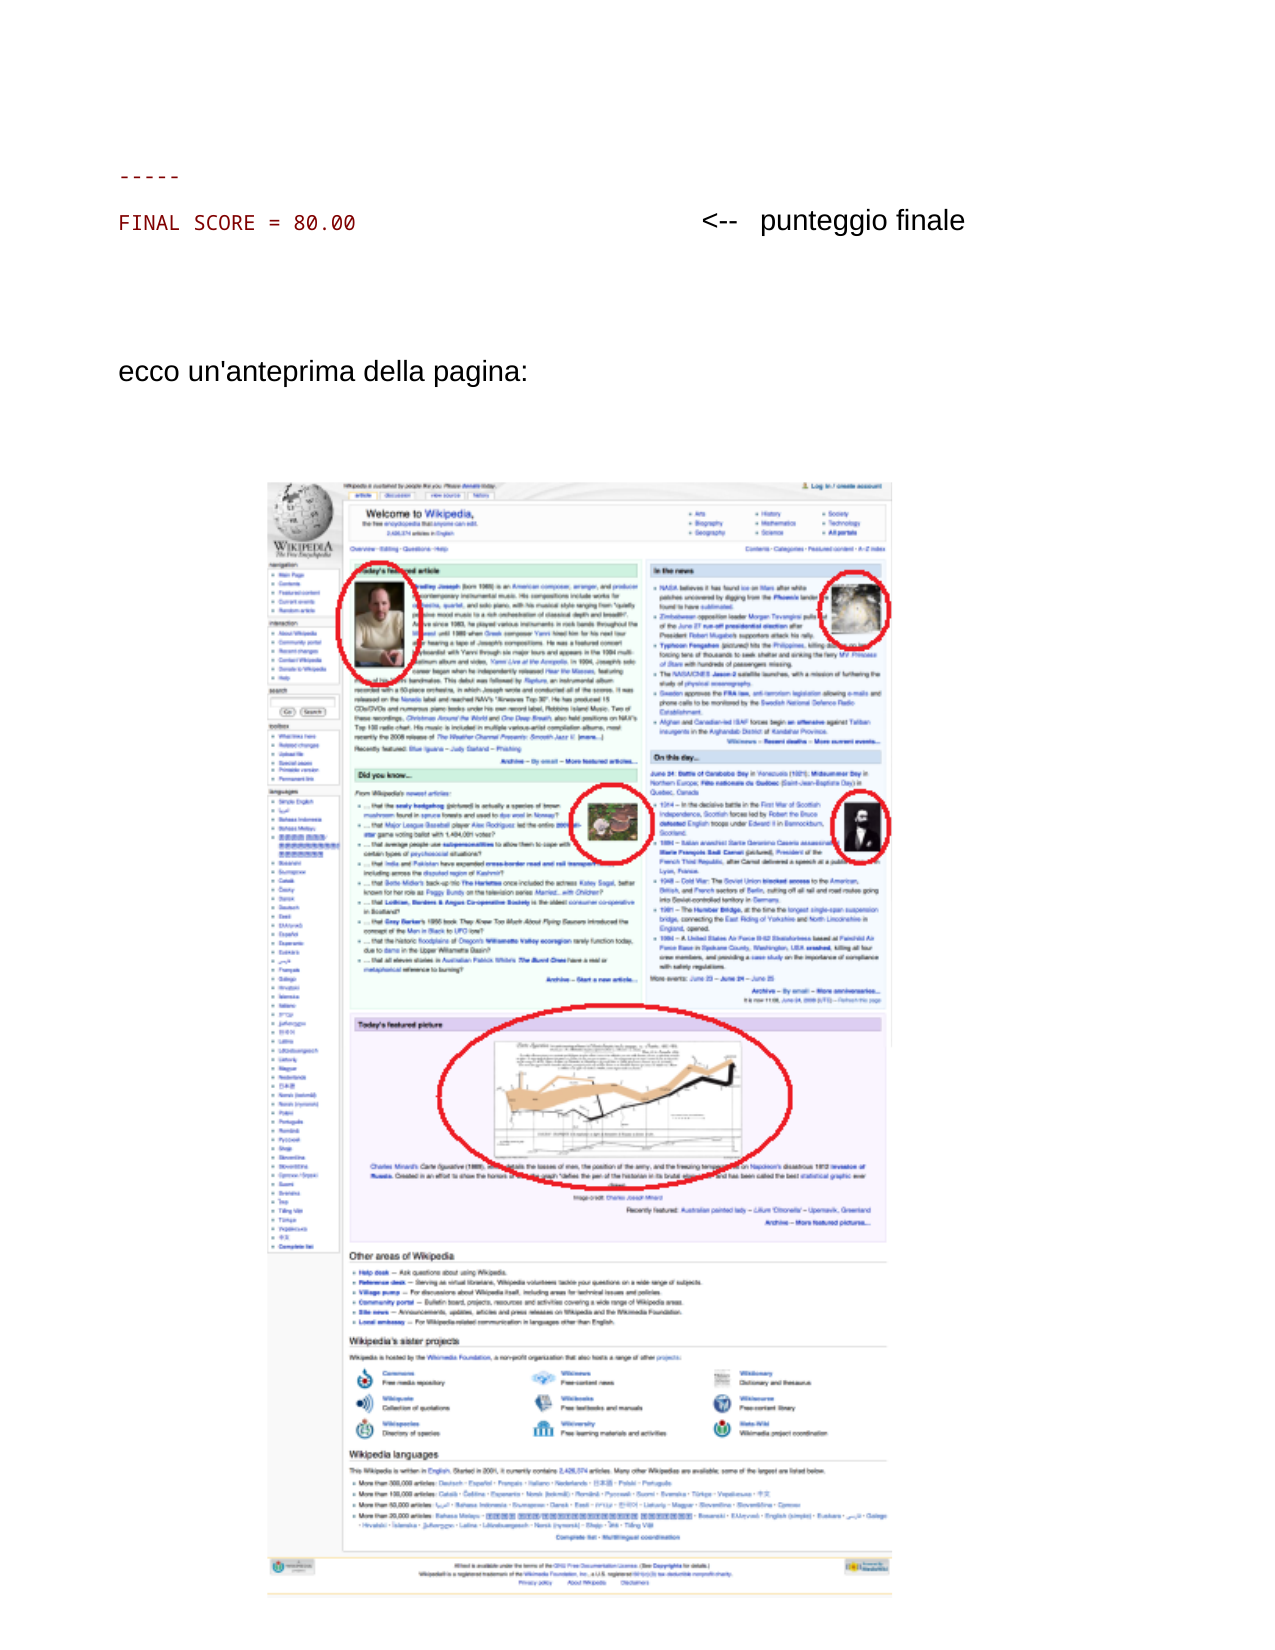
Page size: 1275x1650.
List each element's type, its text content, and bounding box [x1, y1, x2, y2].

text ecco un'anteprima della pagina: [118, 354, 1157, 388]
picture [267, 481, 893, 1598]
text ----- [118, 161, 1157, 189]
text FINAL SCORE = 80.00 <-- punteggio finale [118, 203, 1157, 237]
